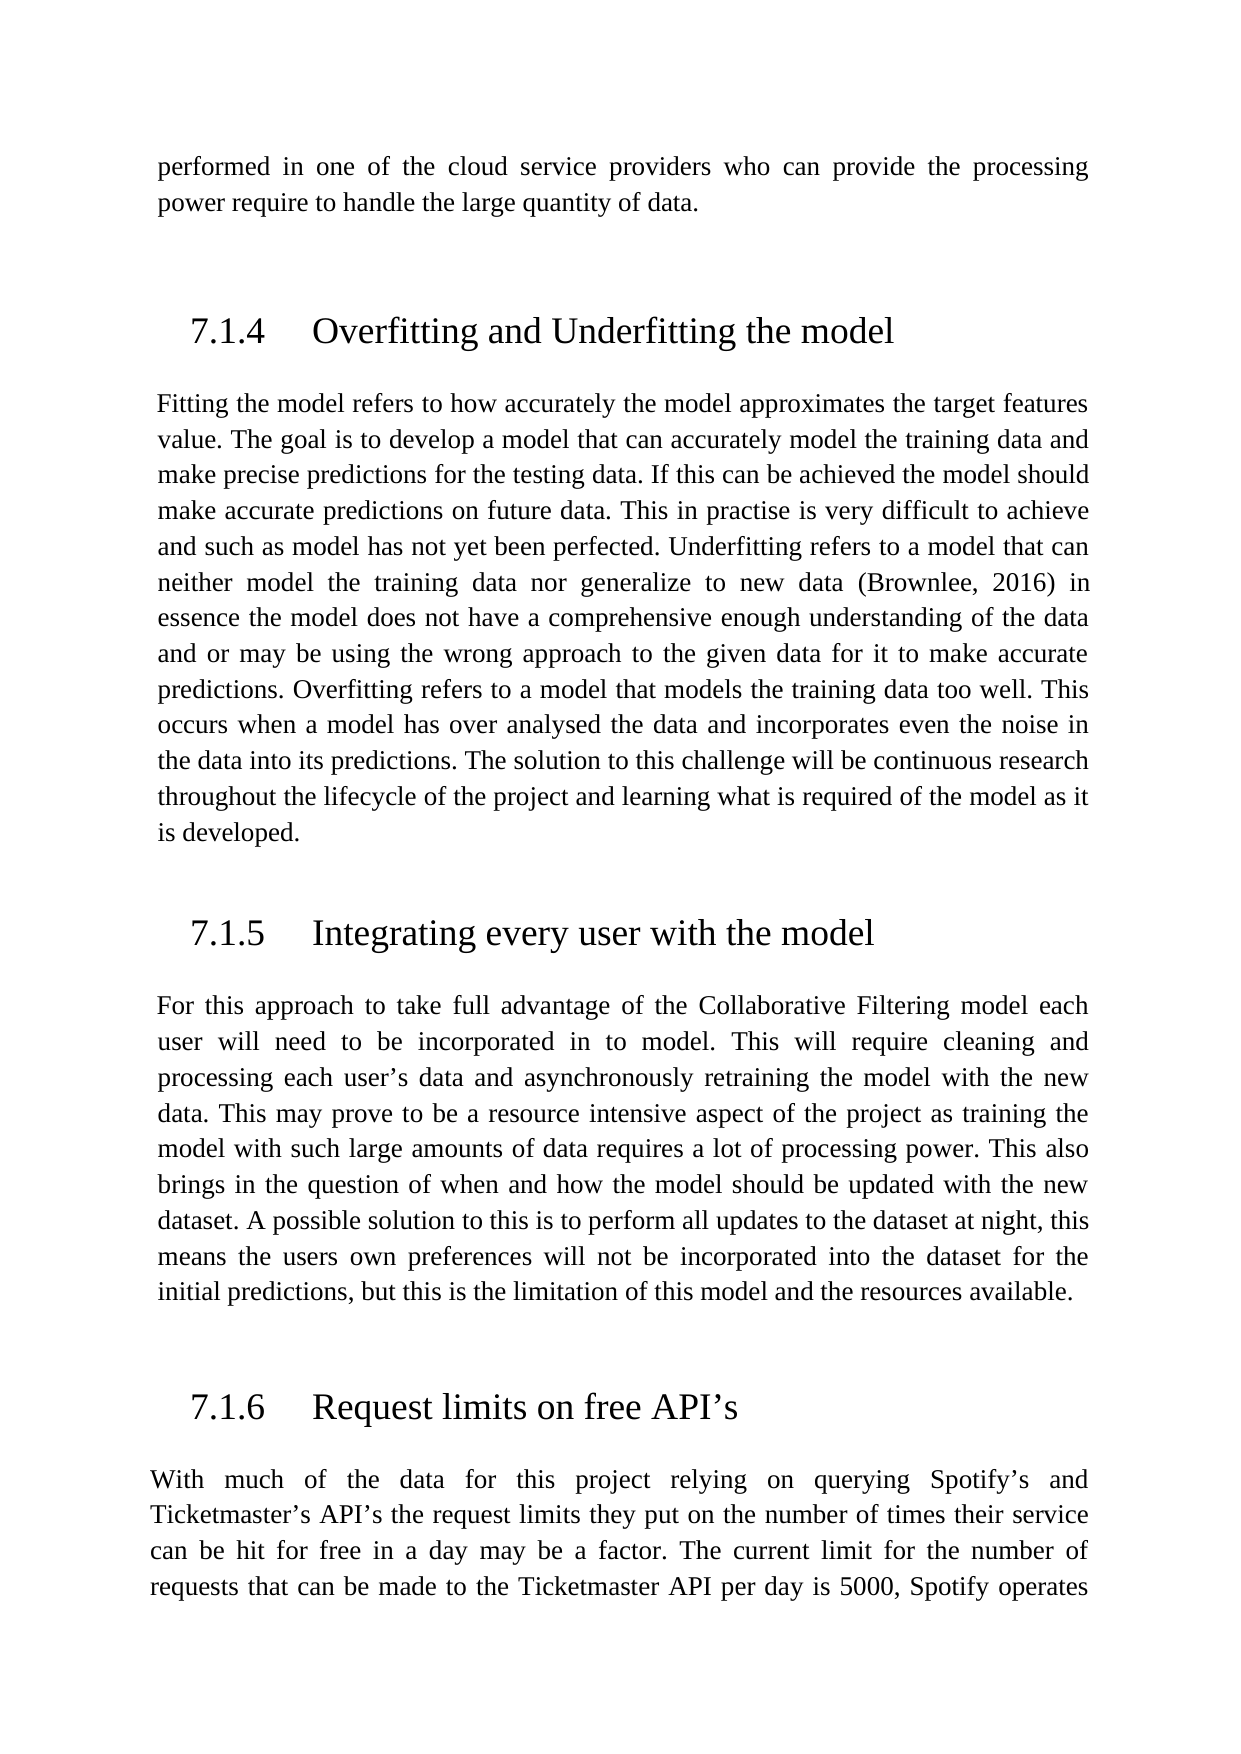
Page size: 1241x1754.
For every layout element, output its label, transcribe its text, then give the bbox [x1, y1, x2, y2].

subtitle Request limits on free API’s [190, 1384, 1090, 1427]
text For this approach to take full advantage of the Collaborative Filtering model each user will need to be incorporated in to model. This will require cleaning and processing each user’s data and asynchronously retraining the model with the new data. This may prove to be a resource intensive aspect of the project as training the model with such large amounts of data requires a lot of processing power. This also brings in the question of when and how the model should be updated with the new dataset. A possible solution to this is to perform all updates to the dataset at night, this means the users own preferences will not be incorporated into the dataset for the initial predictions, but this is the limitation of this model and the resources available. [156, 989, 1090, 1306]
subtitle Overfitting and Underfitting the model [190, 308, 1090, 351]
text performed in one of the cloud service providers who can provide the processing power require to handle the large quantity of data. [156, 150, 1090, 217]
text Fitting the model refers to how accurately the model approximates the target features value. The goal is to develop a model that can accurately model the training data and make precise predictions for the testing data. If this can be achieved the model should make accurate predictions on future data. This in practise is very difficult to achieve and such as model has not yet been perfected. Underfitting refers to a model that can neither model the training data nor generalize to new data (Brownlee, 2016) in essence the model does not have a comprehensive enough understanding of the data and or may be using the wrong approach to the given data for it to make accurate predictions. Overfitting refers to a model that models the training data too well. This occurs when a model has over analysed the data and incorporates even the noise in the data into its predictions. The solution to this challenge will be continuous research throughout the lifecycle of the project and learning what is required of the model as it is developed. [156, 387, 1090, 847]
text With much of the data for this project relying on querying Spotify’s and Ticketmaster’s API’s the request limits they put on the number of times their service can be hit for free in a day may be a factor. The current limit for the number of requests that can be made to the Ticketmaster API per day is 5000, Spotify operates [150, 1463, 1090, 1601]
subtitle Integrating every user with the model [190, 911, 1090, 954]
